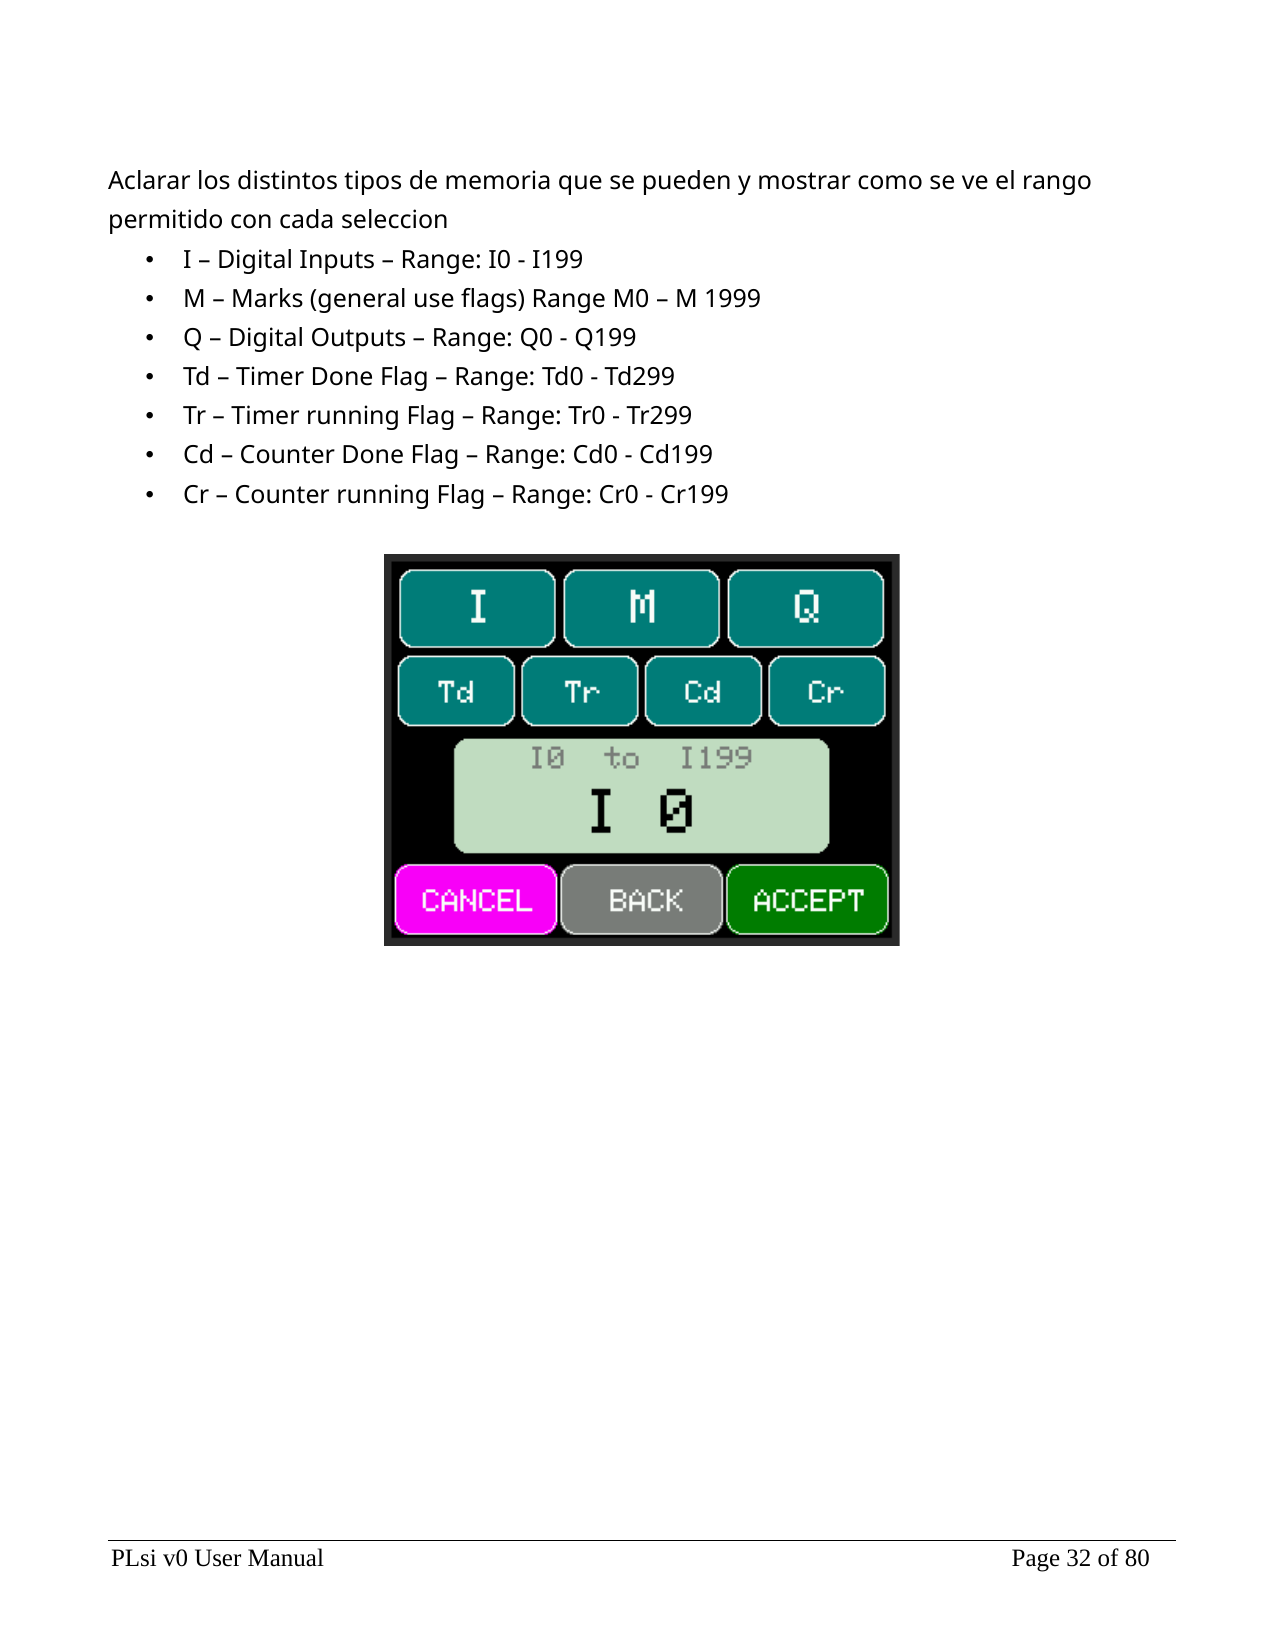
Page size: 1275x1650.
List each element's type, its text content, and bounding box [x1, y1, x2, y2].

text Aclarar los distintos tipos de memoria que se pueden y mostrar como se ve el rango permitido con cada seleccion [108, 163, 1176, 236]
list Q – Digital Outputs – Range: Q0 - Q199 [145, 320, 1176, 354]
list M – Marks (general use flags) Range M0 – M 1999 [145, 281, 1176, 314]
list Td – Timer Done Flag – Range: Td0 - Td299 [145, 359, 1176, 393]
picture [384, 554, 900, 946]
list Cr – Counter running Flag – Range: Cr0 - Cr199 [145, 476, 1176, 510]
list Tr – Timer running Flag – Range: Tr0 - Tr299 [145, 398, 1176, 432]
list I – Digital Inputs – Range: I0 - I199 [145, 241, 1176, 275]
list Cd – Counter Done Flag – Range: Cd0 - Cd199 [145, 437, 1176, 471]
